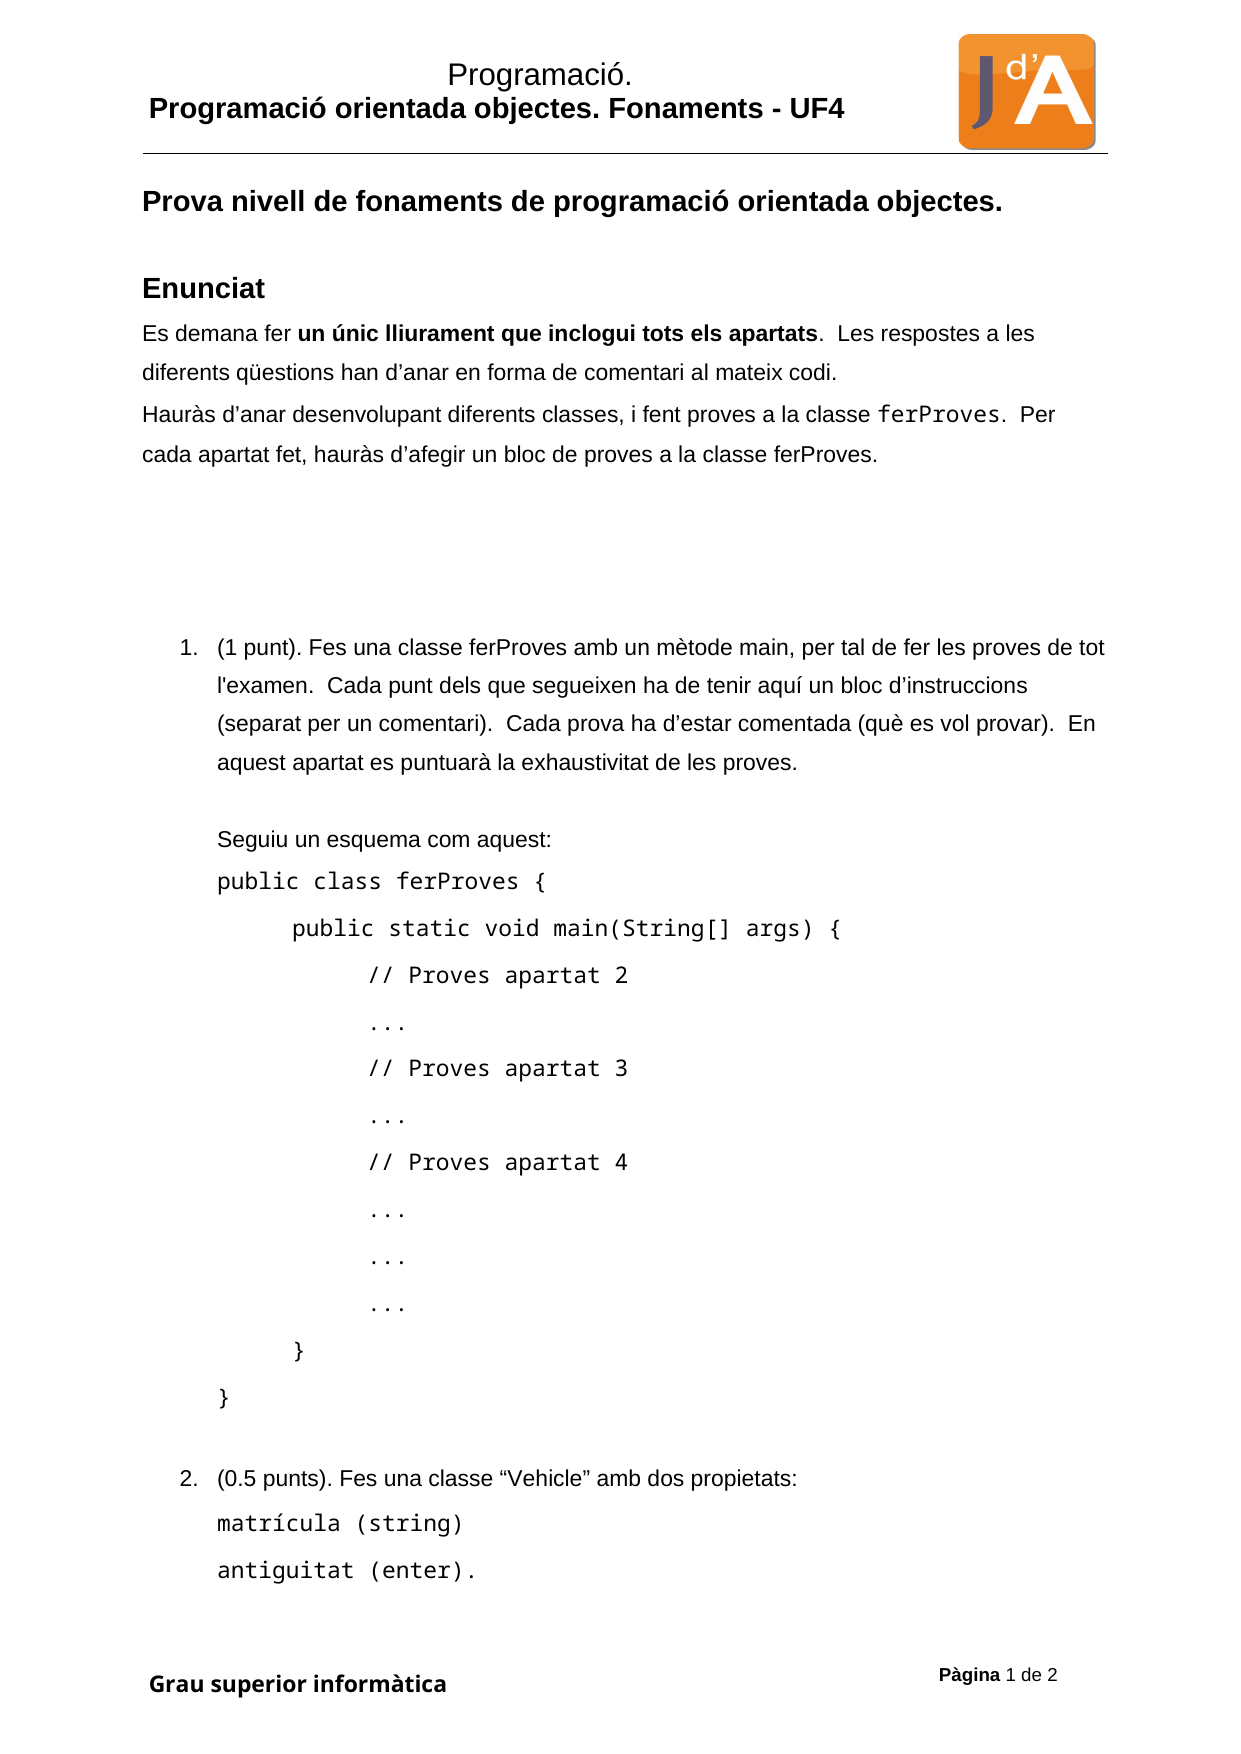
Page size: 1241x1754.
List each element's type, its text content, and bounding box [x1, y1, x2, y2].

text Es demana fer un únic lliurament que inclogui tots els apartats. Les respostes a les diferents qüestions han d’anar en forma de comentari al mateix codi. [142, 321, 1107, 385]
text Hauràs d’anar desenvolupant diferents classes, i fent proves a la classe ferProves. Per cada apartat fet, hauràs d’afegir un bloc de proves a la classe ferProves. [142, 398, 1107, 468]
text // Proves apartat 4 [217, 1146, 1107, 1177]
text public static void main(String[] args) { [217, 912, 1107, 943]
text // Proves apartat 3 [217, 1052, 1107, 1084]
text } [217, 1334, 1107, 1365]
list (0.5 punts). Fes una classe “Vehicle” amb dos propietats: matrícula (string) antiguitat (enter). [179, 1466, 1107, 1585]
picture [958, 34, 1096, 150]
text ... [217, 1193, 1107, 1224]
list Seguiu un esquema com aquest: [179, 826, 1107, 852]
list (1 punt). Fes una classe ferProves amb un mètode main, per tal de fer les proves de tot l'examen. Cada punt dels que segueixen ha de tenir aquí un bloc d’instruccions (separat per un comentari). Cada prova ha d’estar comentada (què es vol provar). En aquest apartat es puntuarà la exhaustivitat de les proves. [179, 634, 1107, 775]
text Enunciat [142, 272, 1107, 305]
text ... [217, 1006, 1107, 1037]
text Prova nivell de fonaments de programació orientada objectes. [142, 185, 1107, 218]
text // Proves apartat 2 [217, 959, 1107, 990]
text ... [217, 1099, 1107, 1131]
text ... [217, 1240, 1107, 1271]
text public class ferProves { [217, 865, 1107, 896]
text ... [217, 1287, 1107, 1318]
text } [217, 1381, 1107, 1412]
